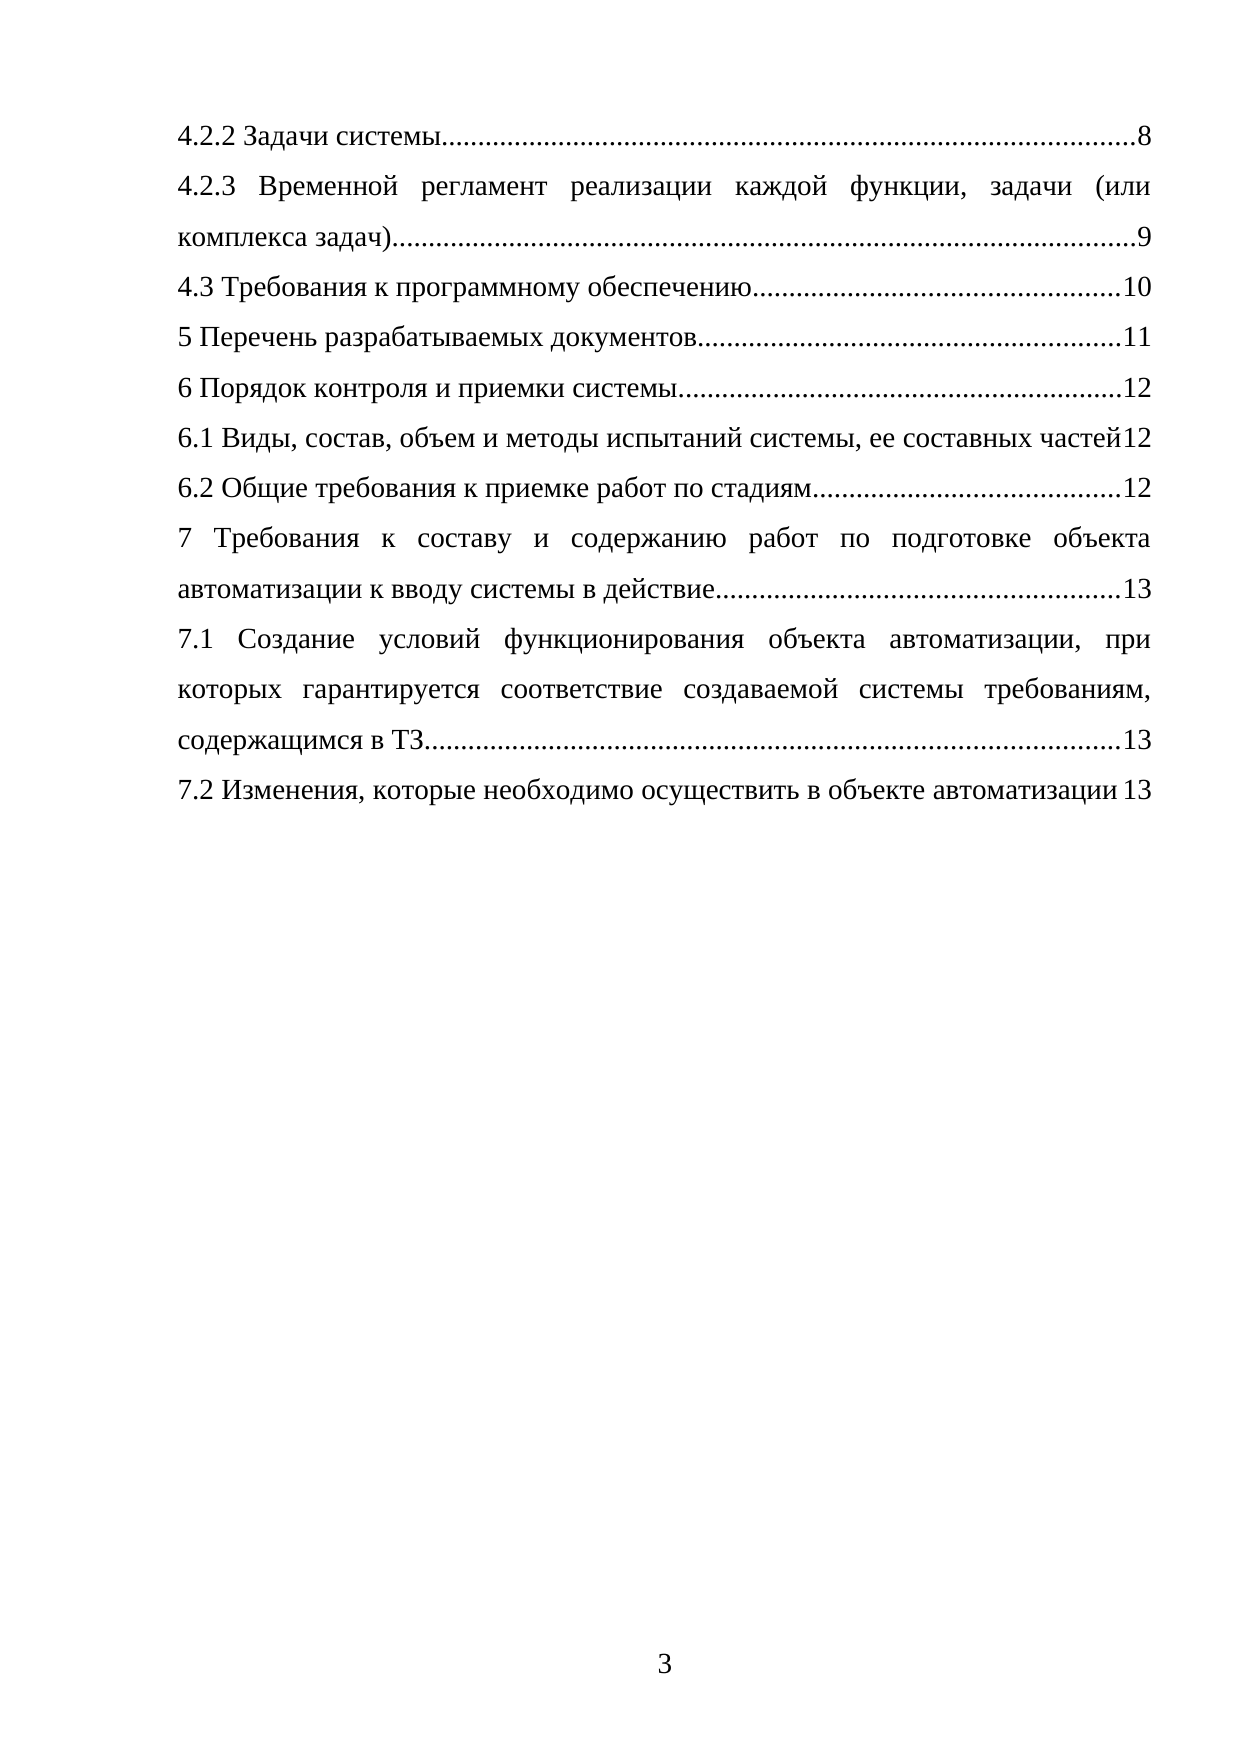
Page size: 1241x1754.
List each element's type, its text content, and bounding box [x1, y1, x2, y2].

text 7 Требования к составу и содержанию работ по подготовке объекта автоматизации к вводу системы в действие 13 [177, 521, 1152, 604]
text 6.1 Виды, состав, объем и методы испытаний системы, ее составных частей 12 [177, 420, 1152, 453]
text 4.2.3 Временной регламент реализации каждой функции, задачи (или комплекса задач) 9 [177, 168, 1152, 252]
text 7.1 Создание условий функционирования объекта автоматизации, при которых гарантируется соответствие создаваемой системы требованиям, содержащимся в ТЗ 13 [177, 621, 1152, 755]
text 4.3 Требования к программному обеспечению 10 [177, 269, 1152, 303]
text 6 Порядок контроля и приемки системы 12 [177, 370, 1152, 403]
text 6.2 Общие требования к приемке работ по стадиям 12 [177, 470, 1152, 504]
text 7.2 Изменения, которые необходимо осуществить в объекте автоматизации 13 [177, 772, 1152, 806]
text 5 Перечень разрабатываемых документов 11 [177, 319, 1152, 353]
text 4.2.2 Задачи системы 8 [177, 118, 1152, 152]
